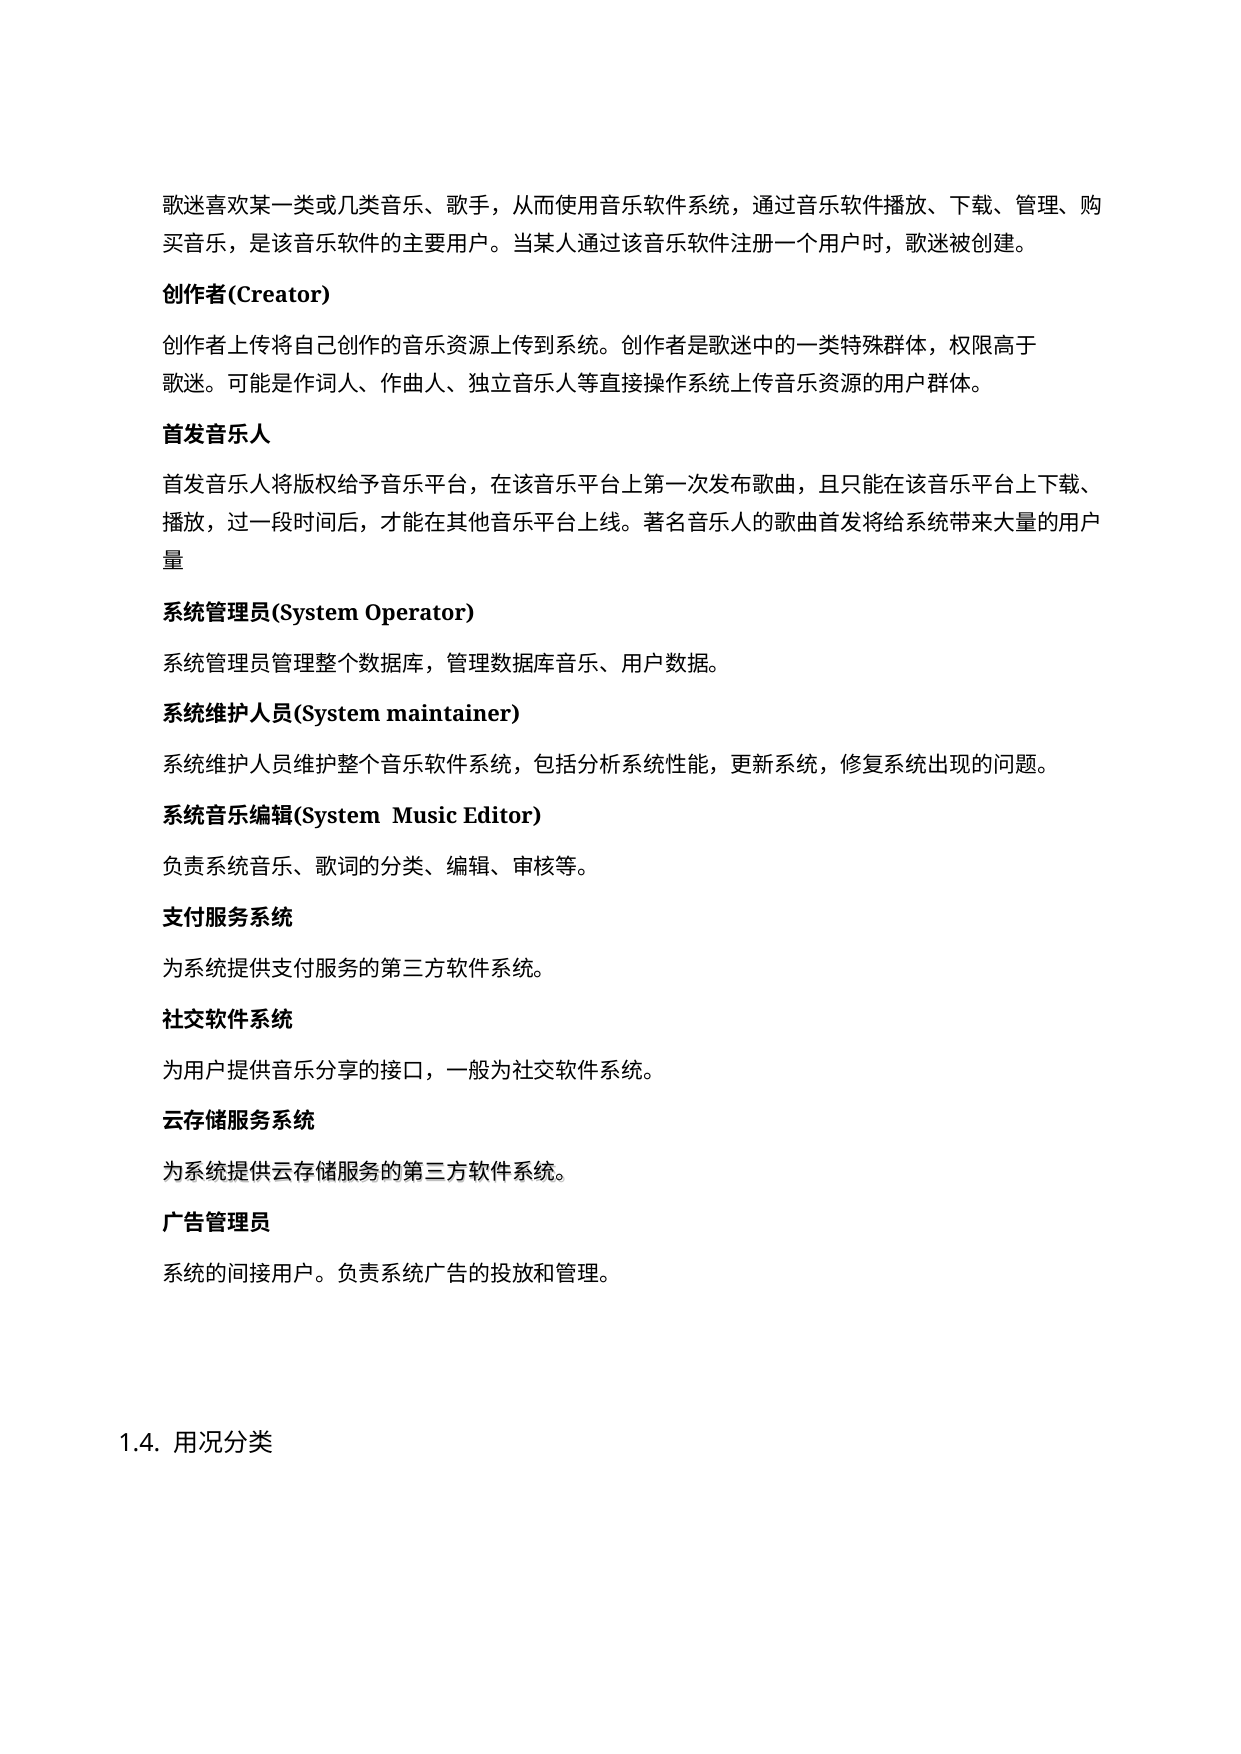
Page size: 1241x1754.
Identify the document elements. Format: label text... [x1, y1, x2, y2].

text 系统维护人员(System maintainer) [118, 696, 1122, 728]
text 系统管理员管理整个数据库，管理数据库音乐、用户数据。 [118, 646, 1122, 677]
text 创作者(Creator) [118, 277, 1122, 308]
text 负责系统音乐、歌词的分类、编辑、审核等。 [118, 849, 1122, 881]
text 歌迷喜欢某一类或几类音乐、歌手，从而使用音乐软件系统，通过音乐软件播放、下载、管理、购 买音乐，是该音乐软件的主要用户。当某人通过该音乐软件注册一个用户时，歌迷被创建。 [118, 188, 1122, 257]
text 广告管理员 [118, 1205, 1122, 1237]
text 社交软件系统 [118, 1002, 1122, 1033]
text 云存储服务系统 [118, 1103, 1122, 1135]
text 创作者上传将自己创作的音乐资源上传到系统。创作者是歌迷中的一类特殊群体，权限高于 歌迷。可能是作词人、作曲人、独立音乐人等直接操作系统上传音乐资源的用户群体。 [118, 328, 1122, 397]
text 首发音乐人将版权给予音乐平台，在该音乐平台上第一次发布歌曲，且只能在该音乐平台上下载、 播放，过一段时间后，才能在其他音乐平台上线。著名音乐人的歌曲首发将给系统带来大量的用户 量 [118, 467, 1122, 575]
text 系统的间接用户。负责系统广告的投放和管理。 [118, 1256, 1122, 1288]
text 为系统提供云存储服务的第三方软件系统。 [118, 1154, 1122, 1186]
text 为用户提供音乐分享的接口，一般为社交软件系统。 [118, 1053, 1122, 1084]
text 系统维护人员维护整个音乐软件系统，包括分析系统性能，更新系统，修复系统出现的问题。 [118, 747, 1122, 779]
text 系统管理员(System Operator) [118, 594, 1122, 626]
subtitle 用况分类 [118, 1423, 1122, 1459]
text 为系统提供支付服务的第三方软件系统。 [118, 951, 1122, 983]
text 支付服务系统 [118, 900, 1122, 932]
text 系统音乐编辑(System Music Editor) [118, 798, 1122, 830]
text 首发音乐人 [118, 417, 1122, 448]
